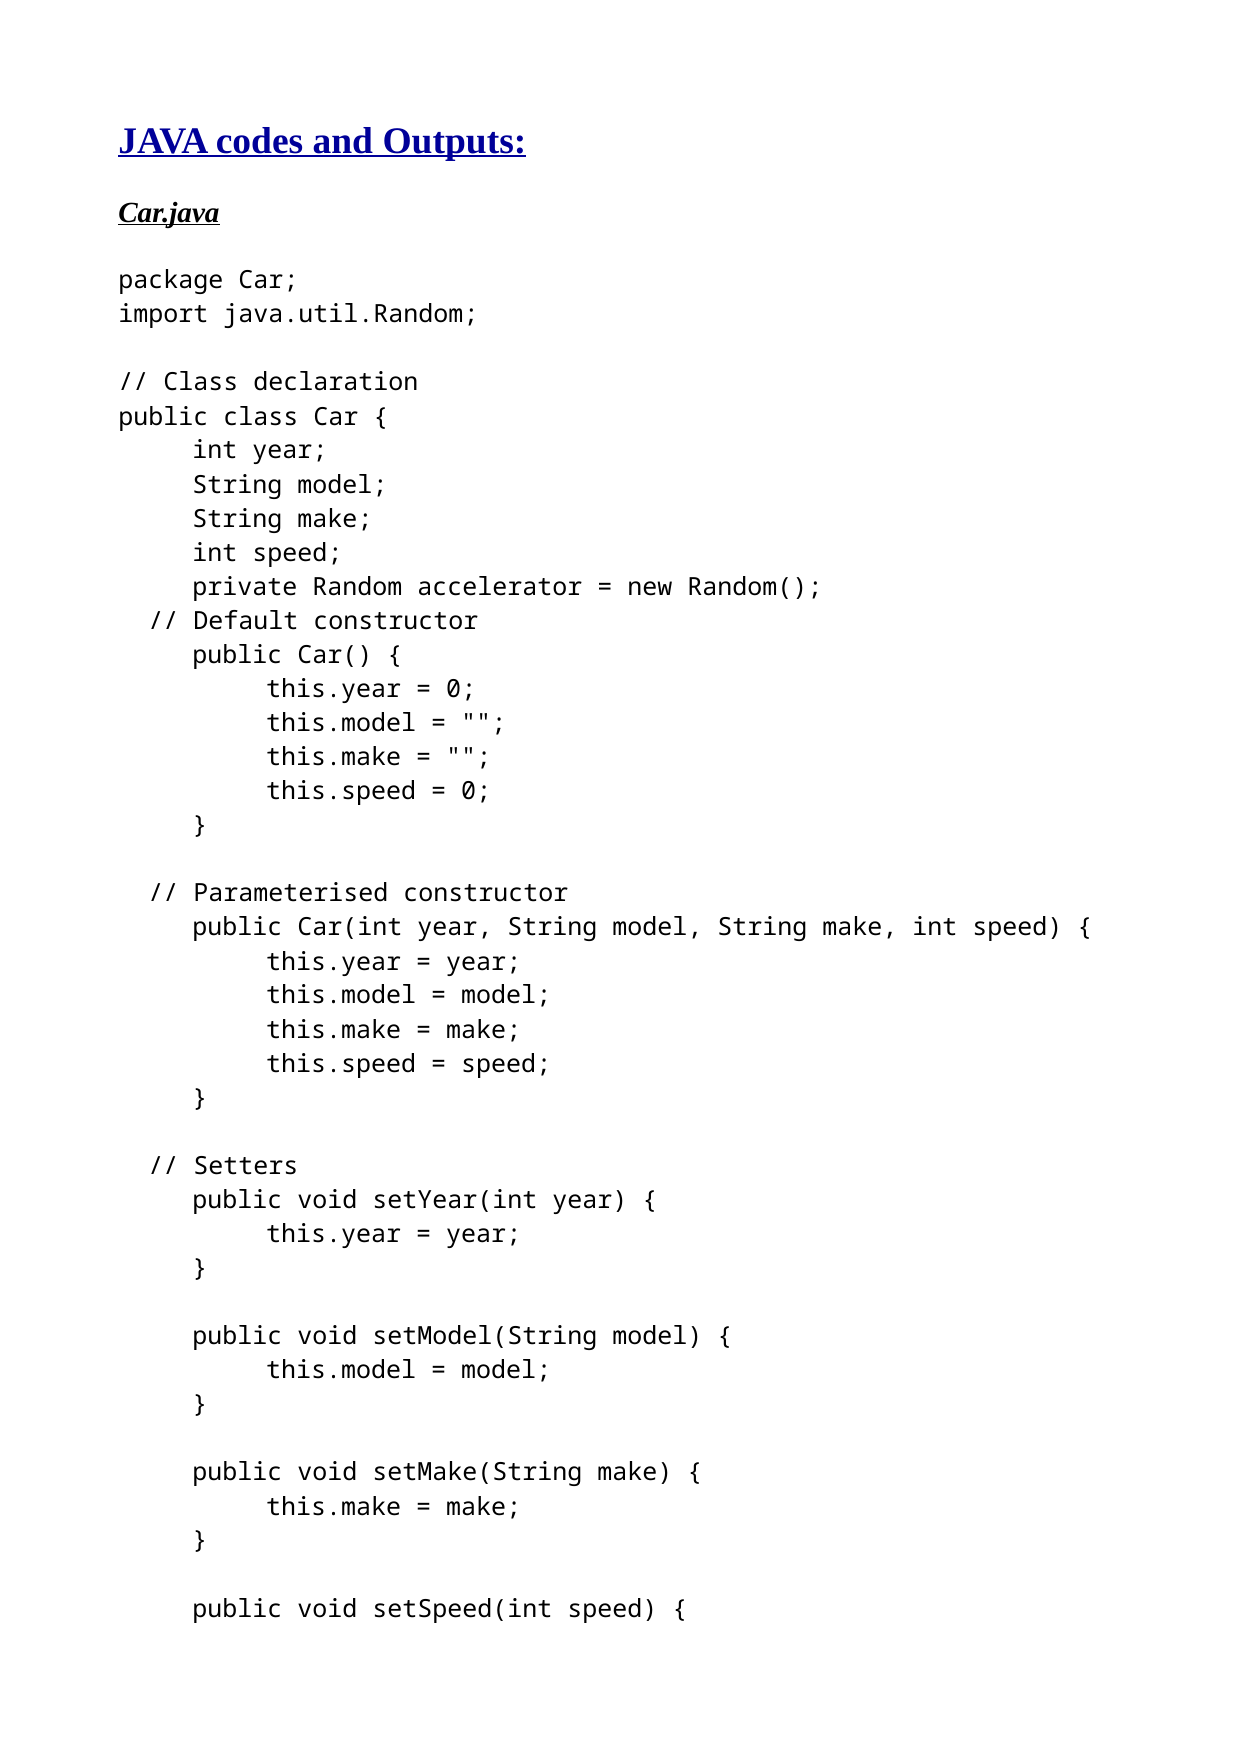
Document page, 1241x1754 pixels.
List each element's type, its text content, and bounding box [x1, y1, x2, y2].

text } [118, 1079, 1122, 1113]
text this.make = make; [118, 1488, 1122, 1522]
text public Car(int year, String model, String make, int speed) { [118, 909, 1122, 943]
text String model; [118, 466, 1122, 500]
text String make; [118, 500, 1122, 534]
text } [118, 1522, 1122, 1556]
text } [118, 1386, 1122, 1420]
text } [118, 807, 1122, 841]
text // Setters [118, 1147, 1122, 1182]
text public void setMake(String make) { [118, 1454, 1122, 1488]
text private Random accelerator = new Random(); [118, 568, 1122, 602]
text this.make = ""; [118, 739, 1122, 773]
text this.model = ""; [118, 705, 1122, 739]
text this.speed = speed; [118, 1045, 1122, 1079]
text Car.java [118, 195, 1122, 228]
text this.speed = 0; [118, 773, 1122, 807]
text // Parameterised constructor [118, 875, 1122, 909]
text this.make = make; [118, 1011, 1122, 1045]
text JAVA codes and Outputs: [118, 118, 1122, 161]
text public void setSpeed(int speed) { [118, 1590, 1122, 1624]
text this.model = model; [118, 1352, 1122, 1386]
text // Class declaration [118, 364, 1122, 398]
text // Default constructor [118, 602, 1122, 637]
text public void setModel(String model) { [118, 1318, 1122, 1352]
text this.year = year; [118, 1216, 1122, 1250]
text public void setYear(int year) { [118, 1182, 1122, 1216]
text int speed; [118, 534, 1122, 568]
text this.model = model; [118, 977, 1122, 1011]
text public class Car { [118, 398, 1122, 432]
text package Car; [118, 262, 1122, 296]
text } [118, 1250, 1122, 1284]
text this.year = year; [118, 943, 1122, 977]
text public Car() { [118, 637, 1122, 671]
text int year; [118, 432, 1122, 466]
text this.year = 0; [118, 671, 1122, 705]
text import java.util.Random; [118, 296, 1122, 330]
